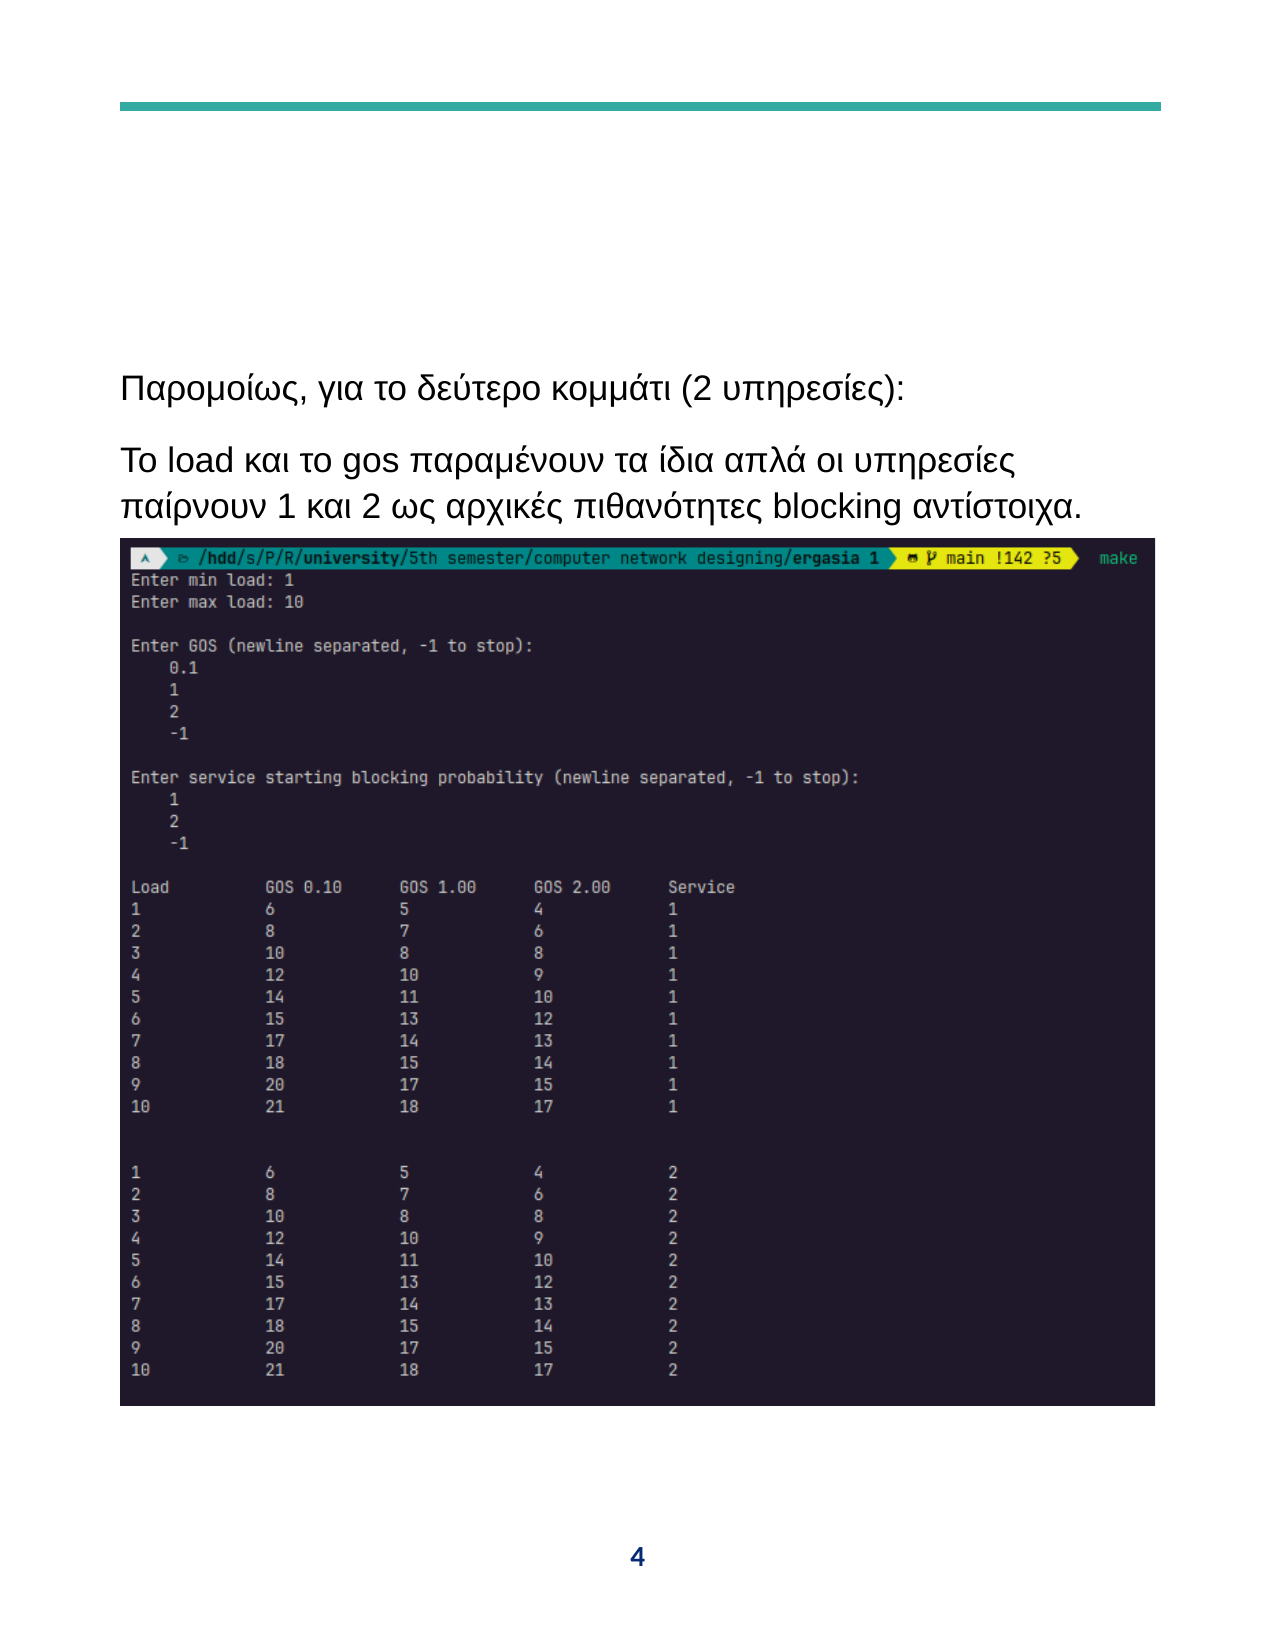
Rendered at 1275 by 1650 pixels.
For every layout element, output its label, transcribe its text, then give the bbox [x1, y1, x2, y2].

subtitle Παρομοίως, για το δεύτερο κομμάτι (2 υπηρεσίες): [120, 367, 1155, 408]
picture [120, 538, 1155, 1406]
subtitle Το load και το gos παραμένουν τα ίδια απλά οι υπηρεσίες παίρνουν 1 και 2 ως αρχικές πιθανότητες blocking αντίστοιχα. [120, 439, 1155, 526]
